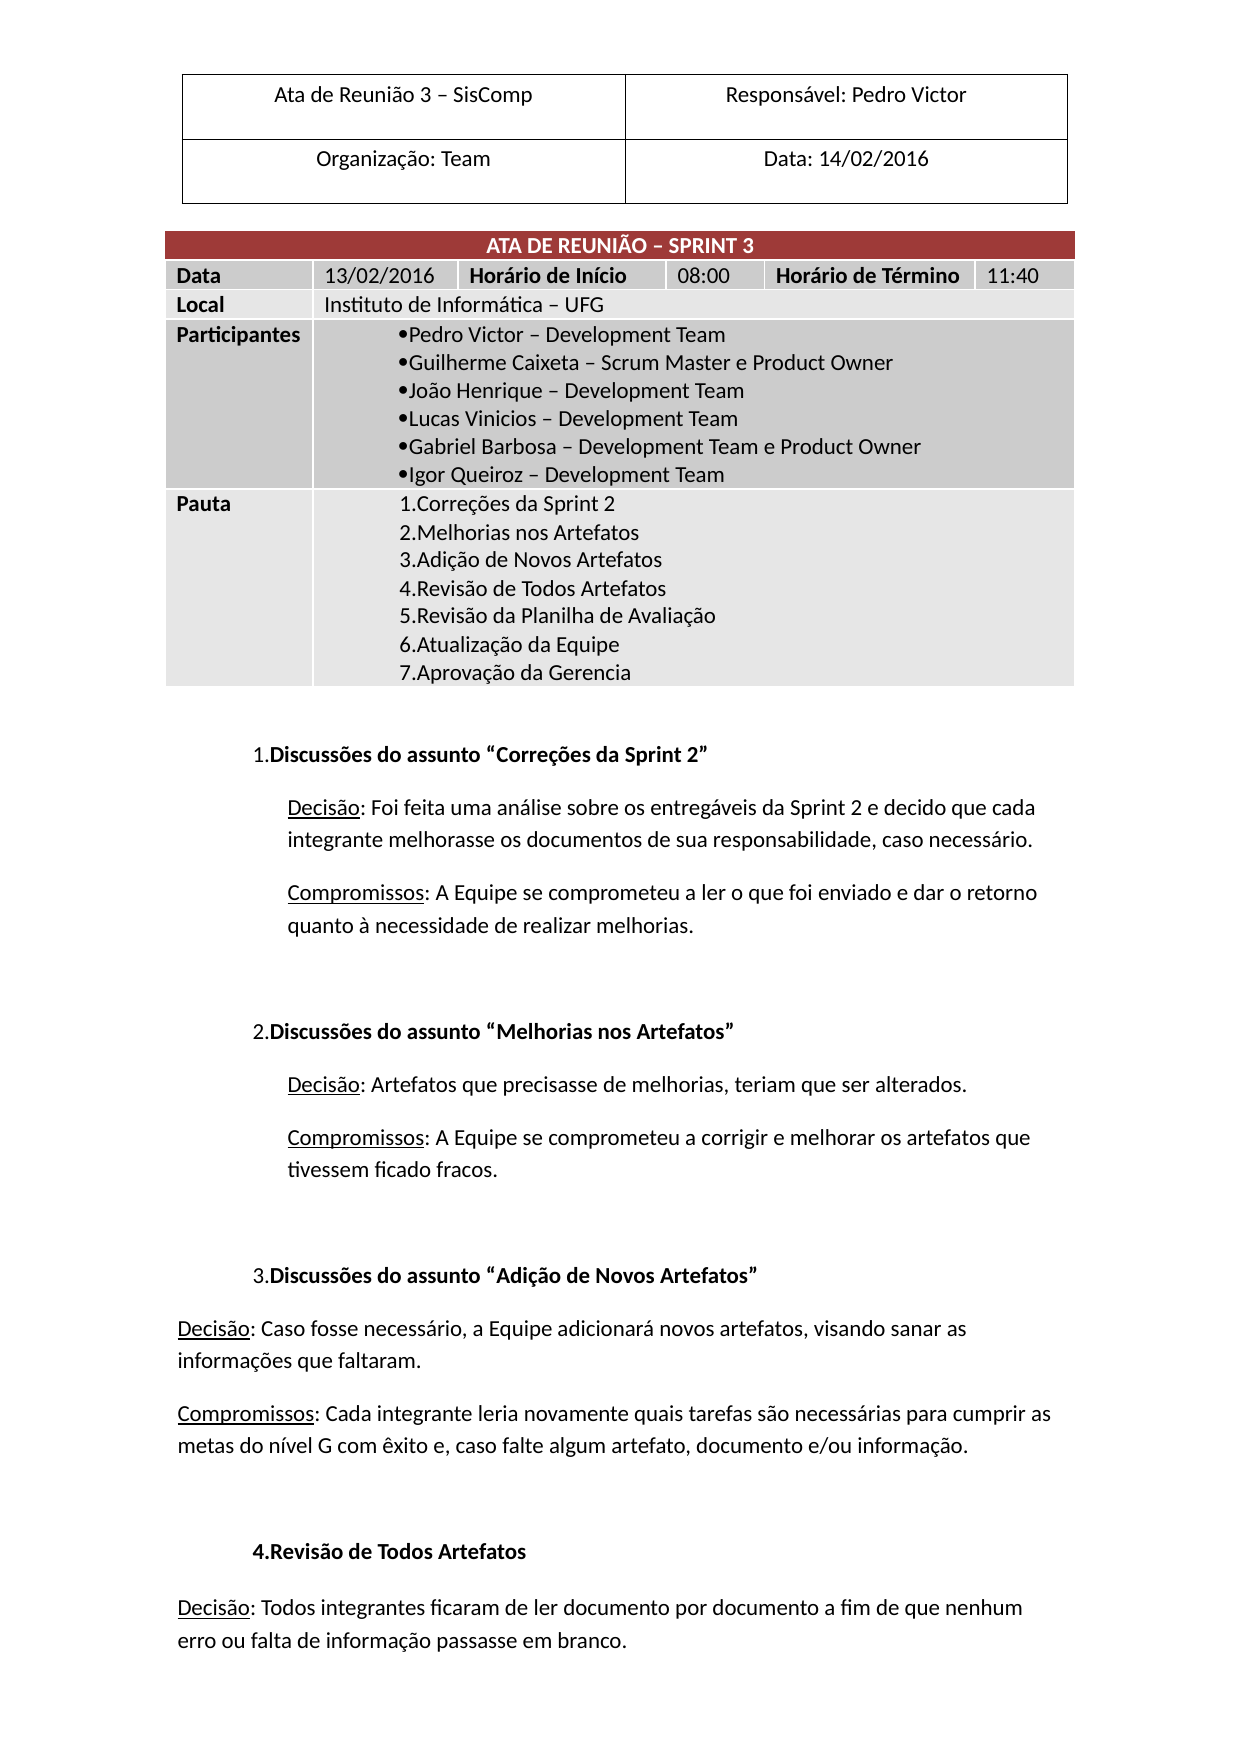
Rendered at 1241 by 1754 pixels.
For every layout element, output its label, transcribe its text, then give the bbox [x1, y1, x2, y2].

list Discussões do assunto “Melhorias nos Artefatos” [252, 1017, 1063, 1045]
text Decisão: Foi feita uma análise sobre os entregáveis da Sprint 2 e decido que cada integrante melhorasse os documentos de sua responsabilidade, caso necessário. [213, 793, 1063, 853]
table_cell Pedro Victor – Development Team Guilherme Caixeta – Scrum Master e Product Owner João Henrique – Development Team Lucas Vinicios – Development Team Gabriel Barbosa – Development Team e Product Owner Igor Queiroz – Development Team [314, 320, 1074, 488]
table_cell 08:00 [667, 261, 764, 289]
list Discussões do assunto “Correções da Sprint 2” [252, 740, 1063, 768]
table_cell Horário de Término [765, 261, 974, 289]
text Decisão: Todos integrantes ficaram de ler documento por documento a fim de que nenhum erro ou falta de informação passasse em branco. [177, 1593, 1063, 1654]
table_cell Horário de Início [459, 261, 665, 289]
text Compromissos: A Equipe se comprometeu a ler o que foi enviado e dar o retorno quanto à necessidade de realizar melhorias. [213, 878, 1063, 939]
table_cell Correções da Sprint 2 Melhorias nos Artefatos Adição de Novos Artefatos Revisão de Todos Artefatos Revisão da Planilha de Avaliação Atualização da Equipe Aprovação da Gerencia [314, 490, 1074, 686]
text Compromissos: Cada integrante leria novamente quais tarefas são necessárias para cumprir as metas do nível G com êxito e, caso falte algum artefato, documento e/ou informação. [177, 1399, 1063, 1459]
text Compromissos: A Equipe se comprometeu a corrigir e melhorar os artefatos que tivessem ficado fracos. [213, 1123, 1063, 1183]
list Revisão de Todos Artefatos [252, 1537, 1063, 1566]
text Decisão: Caso fosse necessário, a Equipe adicionará novos artefatos, visando sanar as informações que faltaram. [177, 1314, 1063, 1374]
text Decisão: Artefatos que precisasse de melhorias, teriam que ser alterados. [213, 1070, 1063, 1098]
table_cell 11:40 [976, 261, 1074, 289]
table_cell 13/02/2016 [314, 261, 457, 289]
list Discussões do assunto “Adição de Novos Artefatos” [252, 1261, 1063, 1289]
table_cell Local [166, 290, 312, 318]
table_cell Participantes [166, 320, 312, 488]
table_header ATA DE REUNIÃO – SPRINT 3 [165, 231, 1075, 259]
table_cell Pauta [166, 490, 312, 686]
table_cell Instituto de Informática – UFG [314, 290, 1074, 318]
table_cell Data [166, 261, 312, 289]
